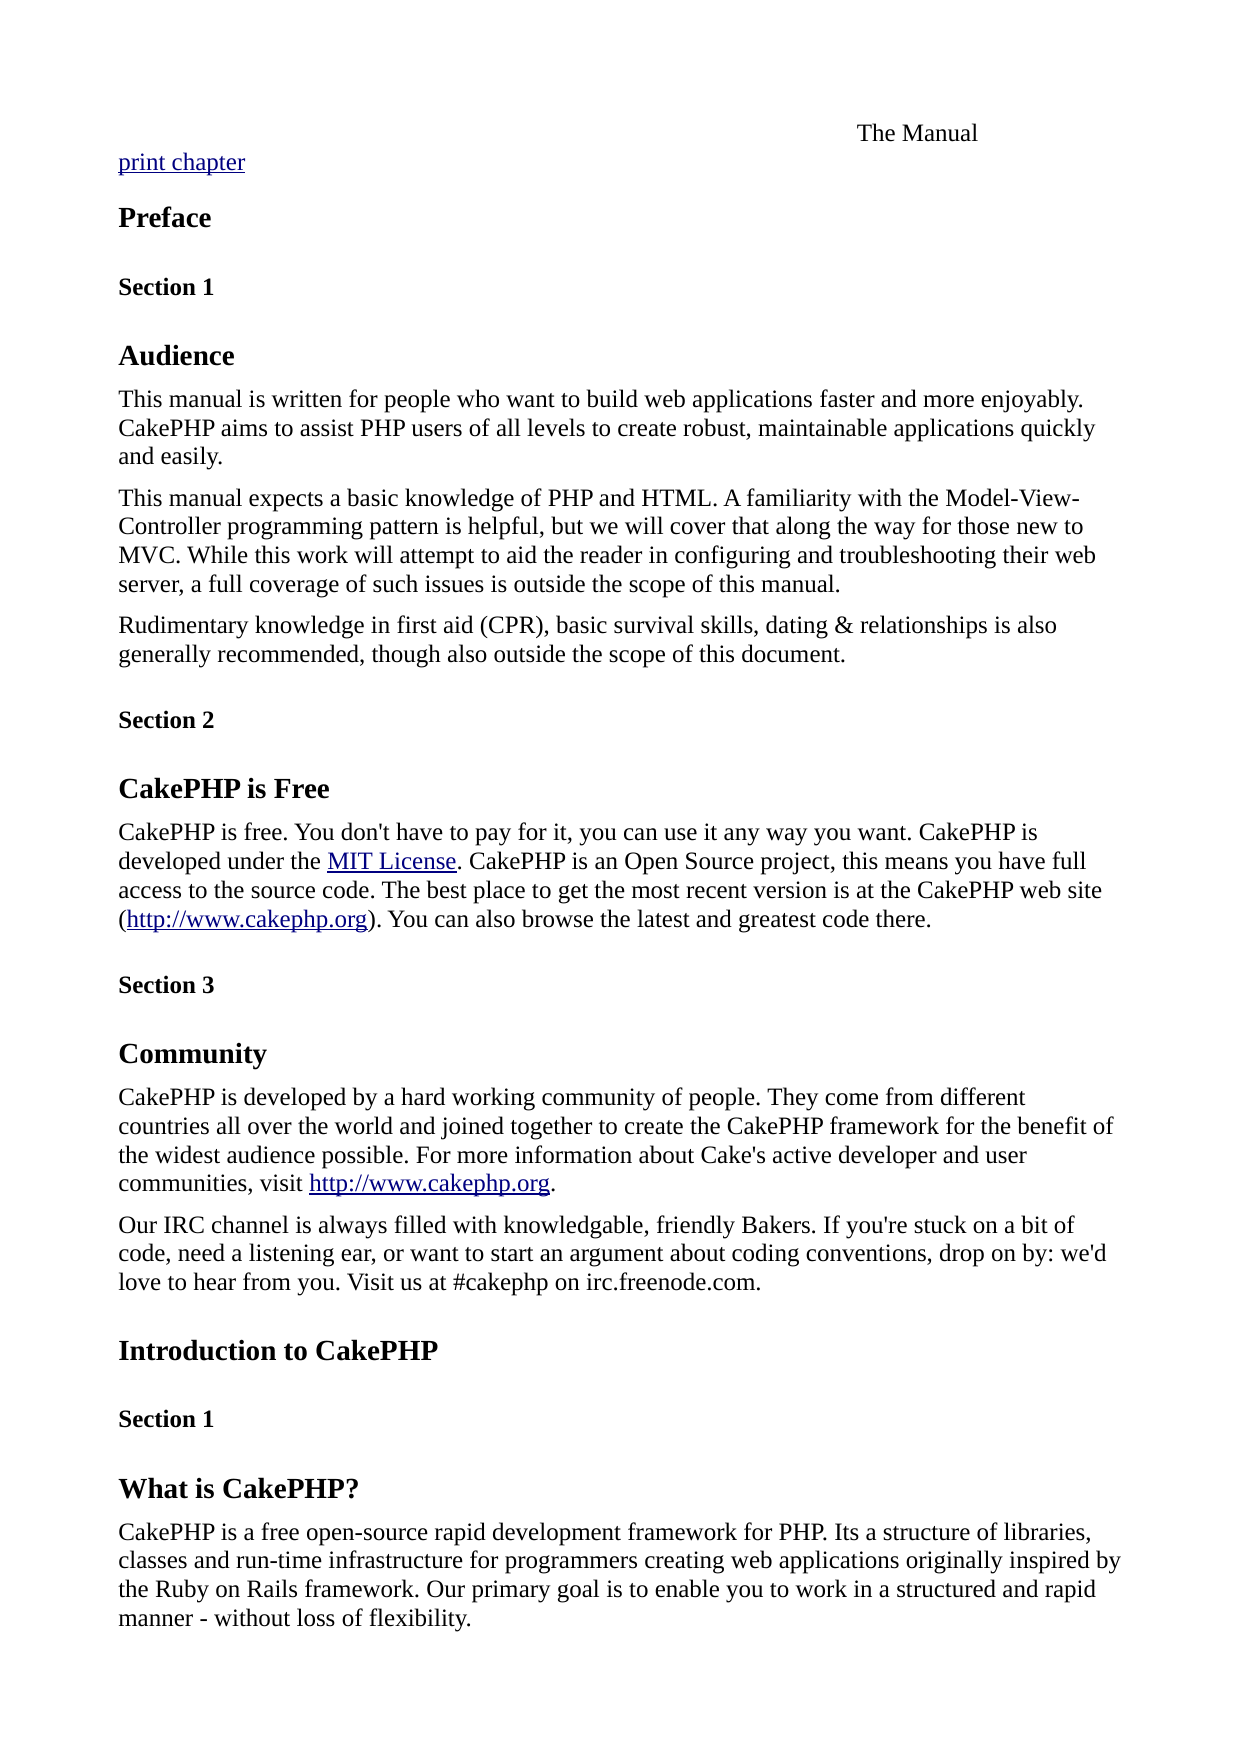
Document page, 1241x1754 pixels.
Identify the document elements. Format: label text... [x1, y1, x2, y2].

text CakePHP is developed by a hard working community of people. They come from different countries all over the world and joined together to create the CakePHP framework for the benefit of the widest audience possible. For more information about Cake's active developer and user communities, visit http://www.cakephp.org. [118, 1082, 1122, 1197]
text CakePHP is free. You don't have to pay for it, you can use it any way you want. CakePHP is developed under the MIT License. CakePHP is an Open Source project, this means you have full access to the source code. The best place to get the most recent version is at the CakePHP web site (http://www.cakephp.org). You can also browse the latest and greatest code there. [118, 817, 1122, 932]
text Our IRC channel is always filled with knowledgable, friendly Bakers. If you're stuck on a bit of code, need a listening ear, or want to start an argument about coding conventions, drop on by: we'd love to hear from you. Visit us at #cakephp on irc.freenode.com. [118, 1210, 1122, 1296]
text print chapter [118, 147, 1122, 176]
subtitle Audience [118, 338, 1122, 371]
subtitle Preface [118, 201, 1122, 234]
text This manual expects a basic knowledge of PHP and HTML. A familiarity with the Model-View-Controller programming pattern is helpful, but we will cover that along the way for those new to MVC. While this work will attempt to aid the reader in configuring and troubleshooting their web server, a full coverage of such issues is outside the scope of this manual. [118, 483, 1122, 598]
subtitle Introduction to CakePHP [118, 1333, 1122, 1367]
subtitle CakePHP is Free [118, 771, 1122, 805]
subtitle Section 1 [118, 1404, 1122, 1433]
text The Manual [118, 118, 1122, 147]
text CakePHP is a free open-source rapid development framework for PHP. Its a structure of libraries, classes and run-time infrastructure for programmers creating web applications originally inspired by the Ruby on Rails framework. Our primary goal is to enable you to work in a structured and rapid manner - without loss of flexibility. [118, 1517, 1122, 1632]
text Rudimentary knowledge in first aid (CPR), basic survival skills, dating & relationships is also generally recommended, though also outside the scope of this document. [118, 610, 1122, 668]
subtitle Community [118, 1036, 1122, 1070]
subtitle What is CakePHP? [118, 1471, 1122, 1504]
subtitle Section 1 [118, 272, 1122, 300]
text This manual is written for people who want to build web applications faster and more enjoyably. CakePHP aims to assist PHP users of all levels to create robust, maintainable applications quickly and easily. [118, 384, 1122, 470]
subtitle Section 3 [118, 970, 1122, 999]
subtitle Section 2 [118, 705, 1122, 734]
